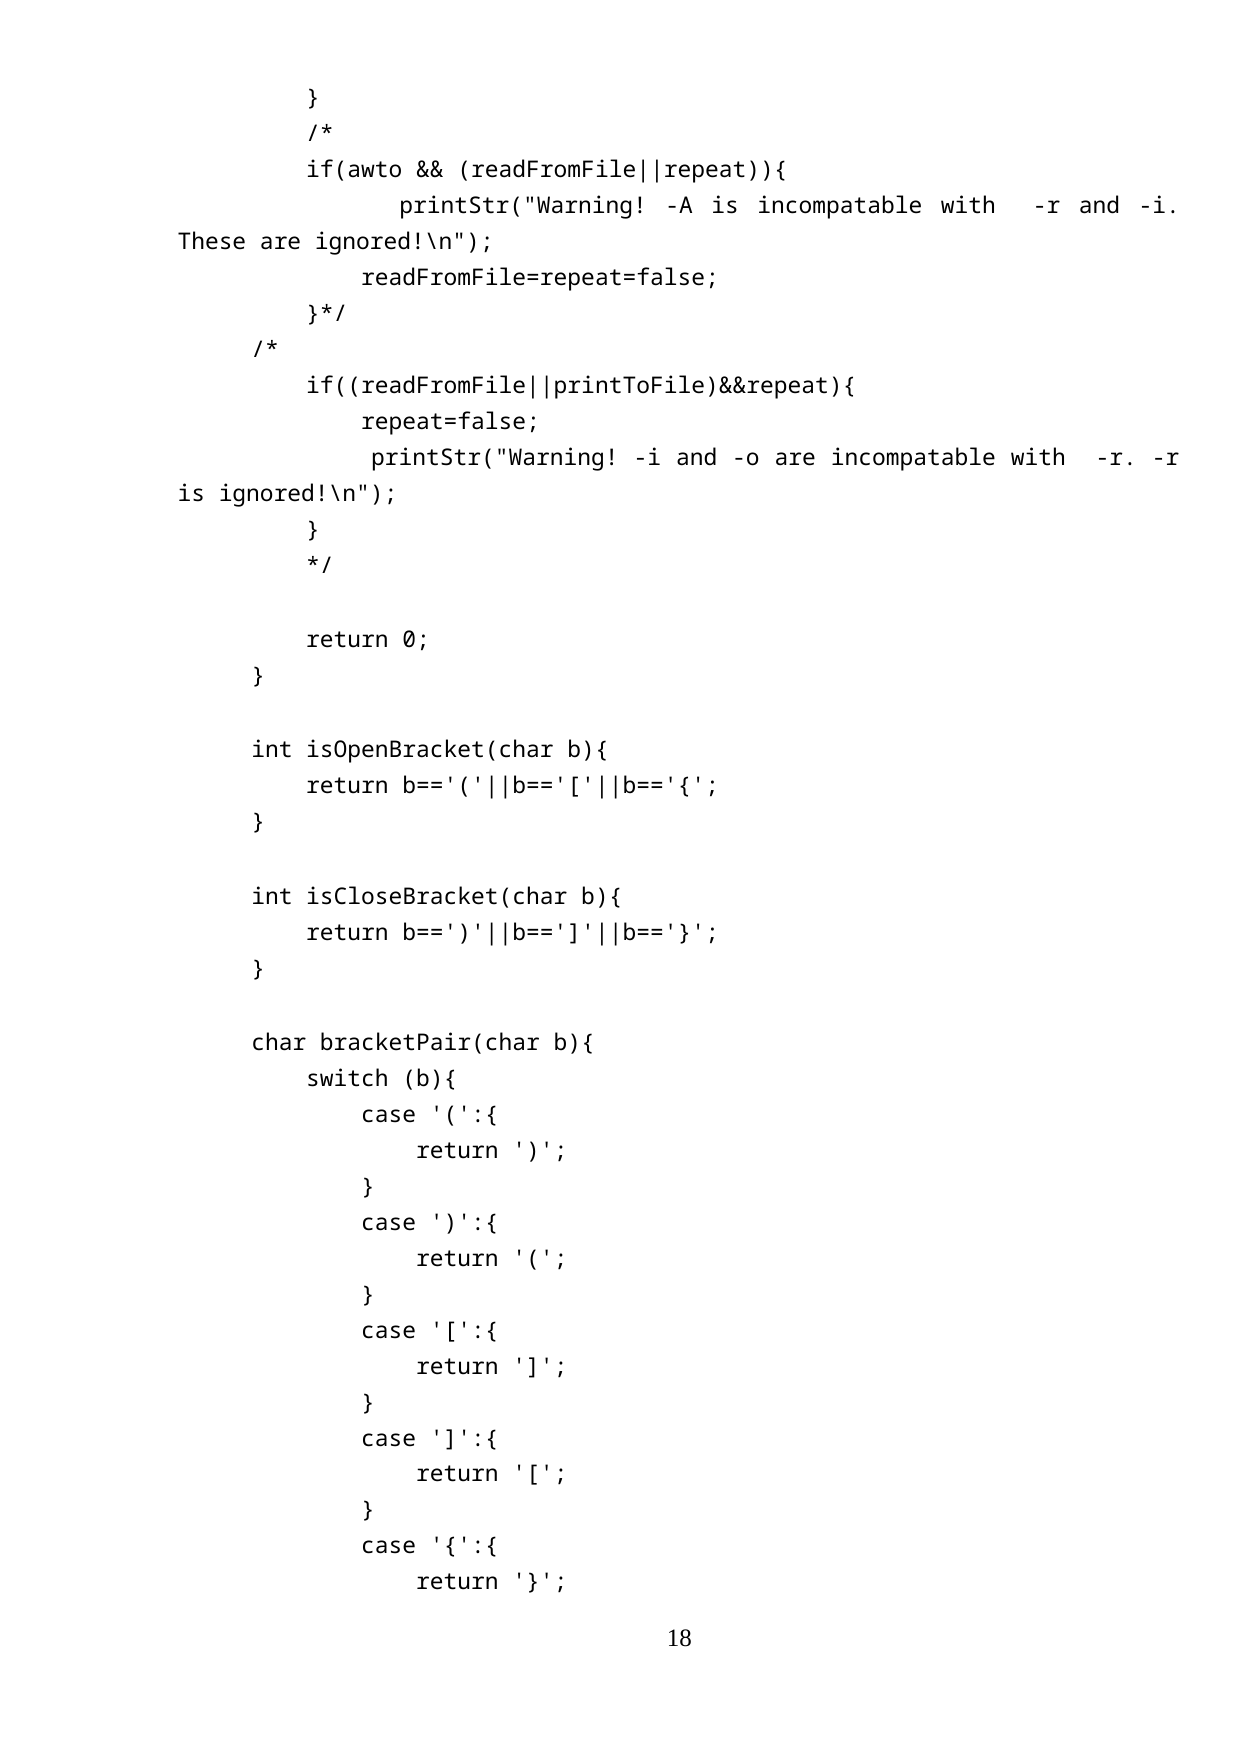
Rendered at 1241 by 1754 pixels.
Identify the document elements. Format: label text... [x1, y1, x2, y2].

text case '{':{ [177, 1529, 1181, 1561]
text /* [177, 117, 1181, 148]
text */ [177, 548, 1181, 580]
text } [177, 1278, 1181, 1309]
text char bracketPair(char b){ [177, 1026, 1181, 1057]
text } [177, 1493, 1181, 1524]
text printStr("Warning! -A is incompatable with -r and -i. These are ignored!\n"); [177, 189, 1181, 256]
text return '['; [177, 1457, 1181, 1489]
text readFromFile=repeat=false; [177, 261, 1181, 292]
text switch (b){ [177, 1062, 1181, 1093]
text } [177, 81, 1181, 113]
text printStr("Warning! -i and -o are incompatable with -r. -r is ignored!\n"); [177, 441, 1181, 508]
text return ']'; [177, 1349, 1181, 1381]
text } [177, 513, 1181, 544]
text return b==')'||b==']'||b=='}'; [177, 916, 1181, 947]
text case ')':{ [177, 1206, 1181, 1237]
text case '(':{ [177, 1098, 1181, 1129]
text } [177, 1170, 1181, 1201]
text repeat=false; [177, 405, 1181, 436]
text if((readFromFile||printToFile)&&repeat){ [177, 369, 1181, 400]
text case ']':{ [177, 1421, 1181, 1453]
text } [177, 952, 1181, 983]
text return 0; [177, 623, 1181, 654]
text case '[':{ [177, 1314, 1181, 1345]
text } [177, 1386, 1181, 1417]
text int isOpenBracket(char b){ [177, 733, 1181, 765]
text return b=='('||b=='['||b=='{'; [177, 769, 1181, 801]
text return ')'; [177, 1134, 1181, 1165]
text if(awto && (readFromFile||repeat)){ [177, 153, 1181, 184]
text return '('; [177, 1242, 1181, 1273]
text int isCloseBracket(char b){ [177, 880, 1181, 911]
text return '}'; [177, 1565, 1181, 1596]
text }*/ [177, 297, 1181, 328]
text } [177, 805, 1181, 837]
text } [177, 659, 1181, 690]
text /* [177, 333, 1181, 364]
